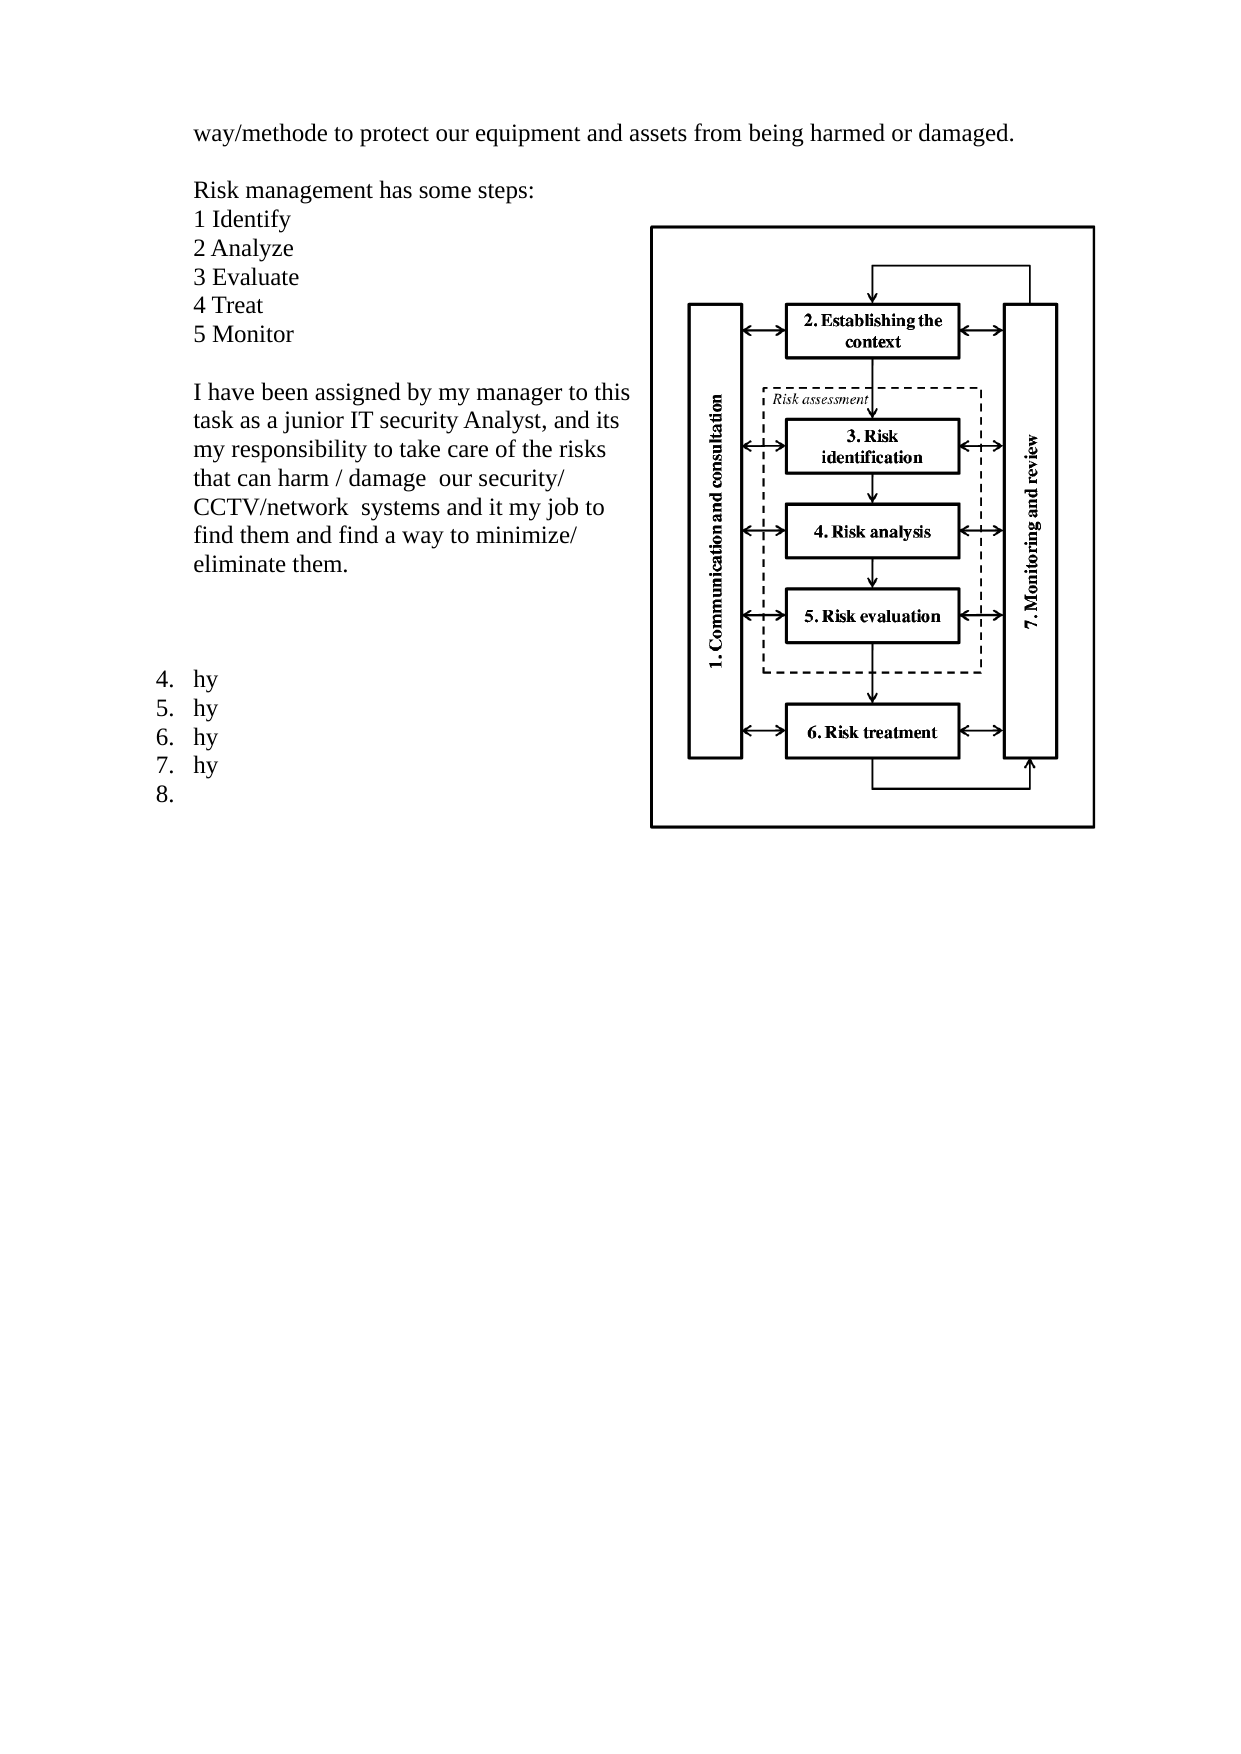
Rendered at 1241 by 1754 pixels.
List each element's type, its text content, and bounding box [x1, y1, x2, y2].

list hy [156, 722, 649, 751]
list 5 Monitor I have been assigned by my manager to this task as a junior IT security Analyst, and its my responsibility to take care of the risks that can harm / damage our security/ CCTV/network systems and it my job to find them and find a way to minimize/ eliminate them. [156, 319, 649, 664]
list 4 Treat [156, 291, 649, 319]
list [1096, 722, 1122, 751]
list 2 Analyze [156, 233, 649, 262]
list [1096, 319, 1122, 664]
list hy [156, 751, 649, 779]
list hy [156, 664, 649, 693]
list hy [156, 693, 649, 722]
list [1096, 751, 1122, 779]
list [1096, 664, 1122, 693]
list way/methode to protect our equipment and assets from being harmed or damaged. Risk management has some steps: [156, 118, 1122, 204]
list [1096, 693, 1122, 722]
list [1096, 262, 1122, 291]
picture [649, 218, 1096, 829]
list 3 Evaluate [156, 262, 649, 291]
list [1096, 291, 1122, 319]
list 1 Identify [156, 204, 1122, 233]
list [1096, 233, 1122, 262]
